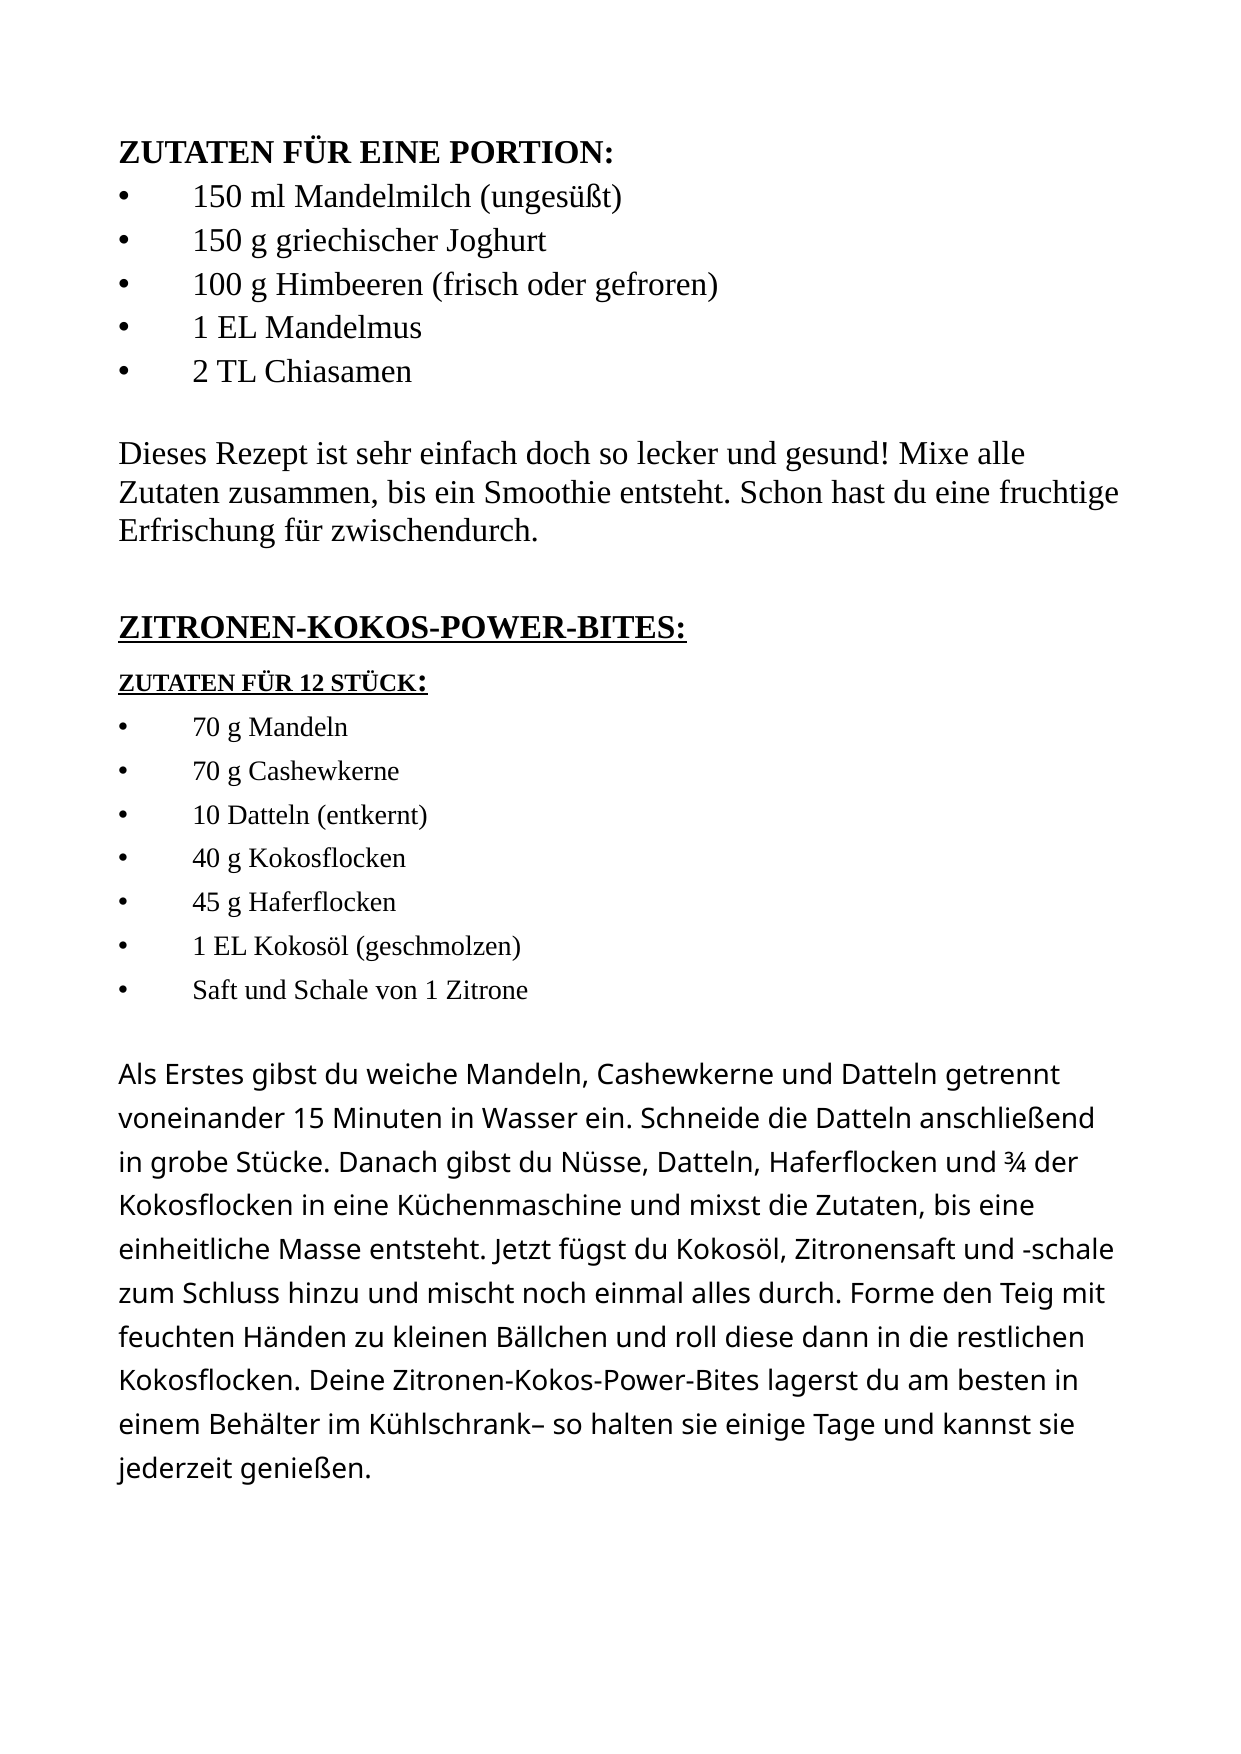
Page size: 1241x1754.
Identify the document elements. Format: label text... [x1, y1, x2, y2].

list 70 g Mandeln [118, 699, 1122, 743]
list 2 TL Chiasamen [118, 346, 1122, 390]
list 10 Datteln (entkernt) [118, 786, 1122, 830]
list 1 EL Mandelmus [118, 302, 1122, 346]
list 150 g griechischer Joghurt [118, 215, 1122, 258]
list Saft und Schale von 1 Zitrone [118, 961, 1122, 1005]
list 150 ml Mandelmilch (ungesüßt) [118, 171, 1122, 215]
text Als Erstes gibst du weiche Mandeln, Cashewkerne und Datteln getrennt voneinander 15 Minuten in Wasser ein. Schneide die Datteln anschließend in grobe Stücke. Danach gibst du Nüsse, Datteln, Haferflocken und ¾ der Kokosflocken in eine Küchenmaschine und mixst die Zutaten, bis eine einheitliche Masse entsteht. Jetzt fügst du Kokosöl, Zitronensaft und -schale zum Schluss hinzu und mischt noch einmal alles durch. Forme den Teig mit feuchten Händen zu kleinen Bällchen und roll diese dann in die restlichen Kokosflocken. Deine Zitronen-Kokos-Power-Bites lagerst du am besten in einem Behälter im Kühlschrank– so halten sie einige Tage und kannst sie jederzeit genießen. [118, 1049, 1122, 1486]
list 1 EL Kokosöl (geschmolzen) [118, 918, 1122, 961]
list 45 g Haferflocken [118, 874, 1122, 918]
text Dieses Rezept ist sehr einfach doch so lecker und gesund! Mixe alle Zutaten zusammen, bis ein Smoothie entsteht. Schon hast du eine fruchtige Erfrischung für zwischendurch. [118, 433, 1122, 548]
subtitle ZUTATEN FÜR 12 STÜCK: [118, 661, 1122, 699]
list 70 g Cashewkerne [118, 743, 1122, 786]
list 40 g Kokosflocken [118, 830, 1122, 874]
subtitle ZITRONEN-KOKOS-POWER-BITES: [118, 608, 1122, 646]
list 100 g Himbeeren (frisch oder gefroren) [118, 258, 1122, 302]
subtitle ZUTATEN FÜR EINE PORTION: [118, 133, 1122, 171]
